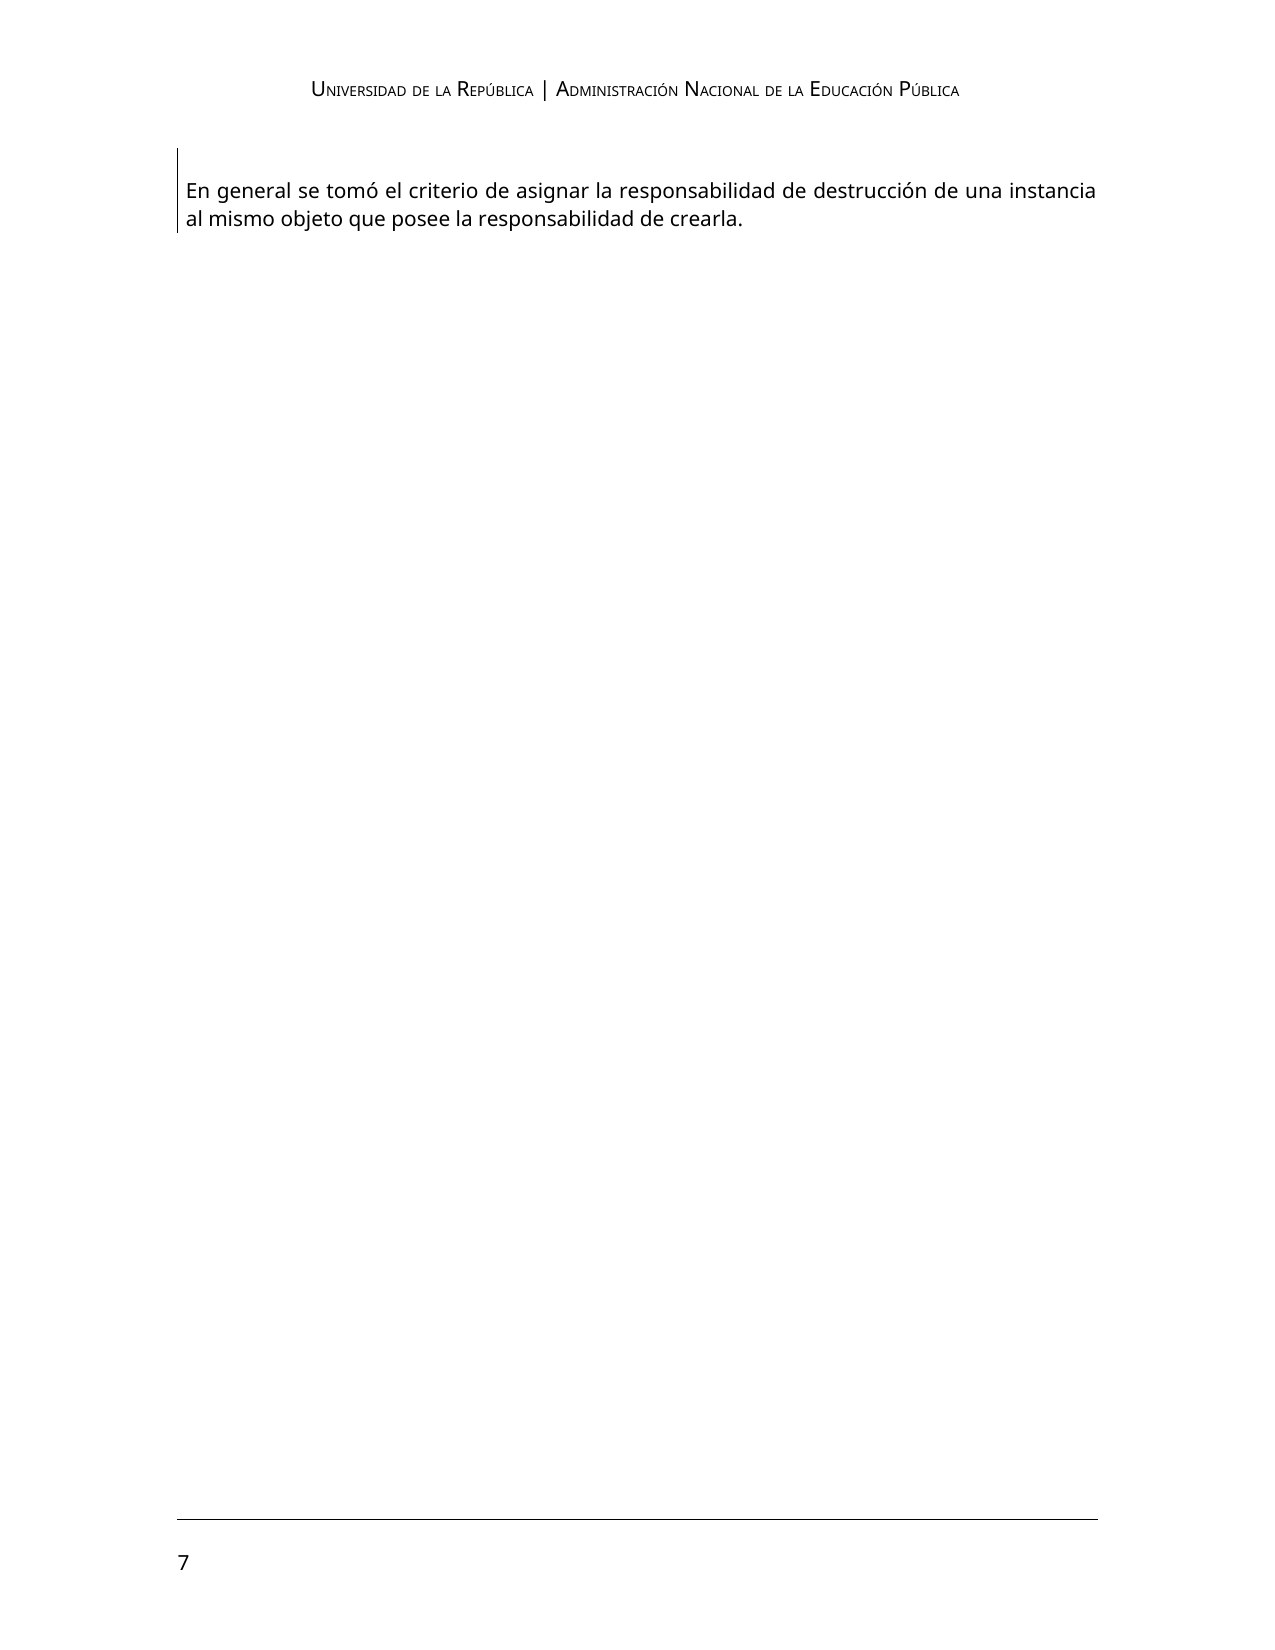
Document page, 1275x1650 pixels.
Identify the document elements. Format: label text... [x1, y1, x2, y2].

text En general se tomó el criterio de asignar la responsabilidad de destrucción de una instancia al mismo objeto que posee la responsabilidad de crearla. [178, 176, 1098, 233]
